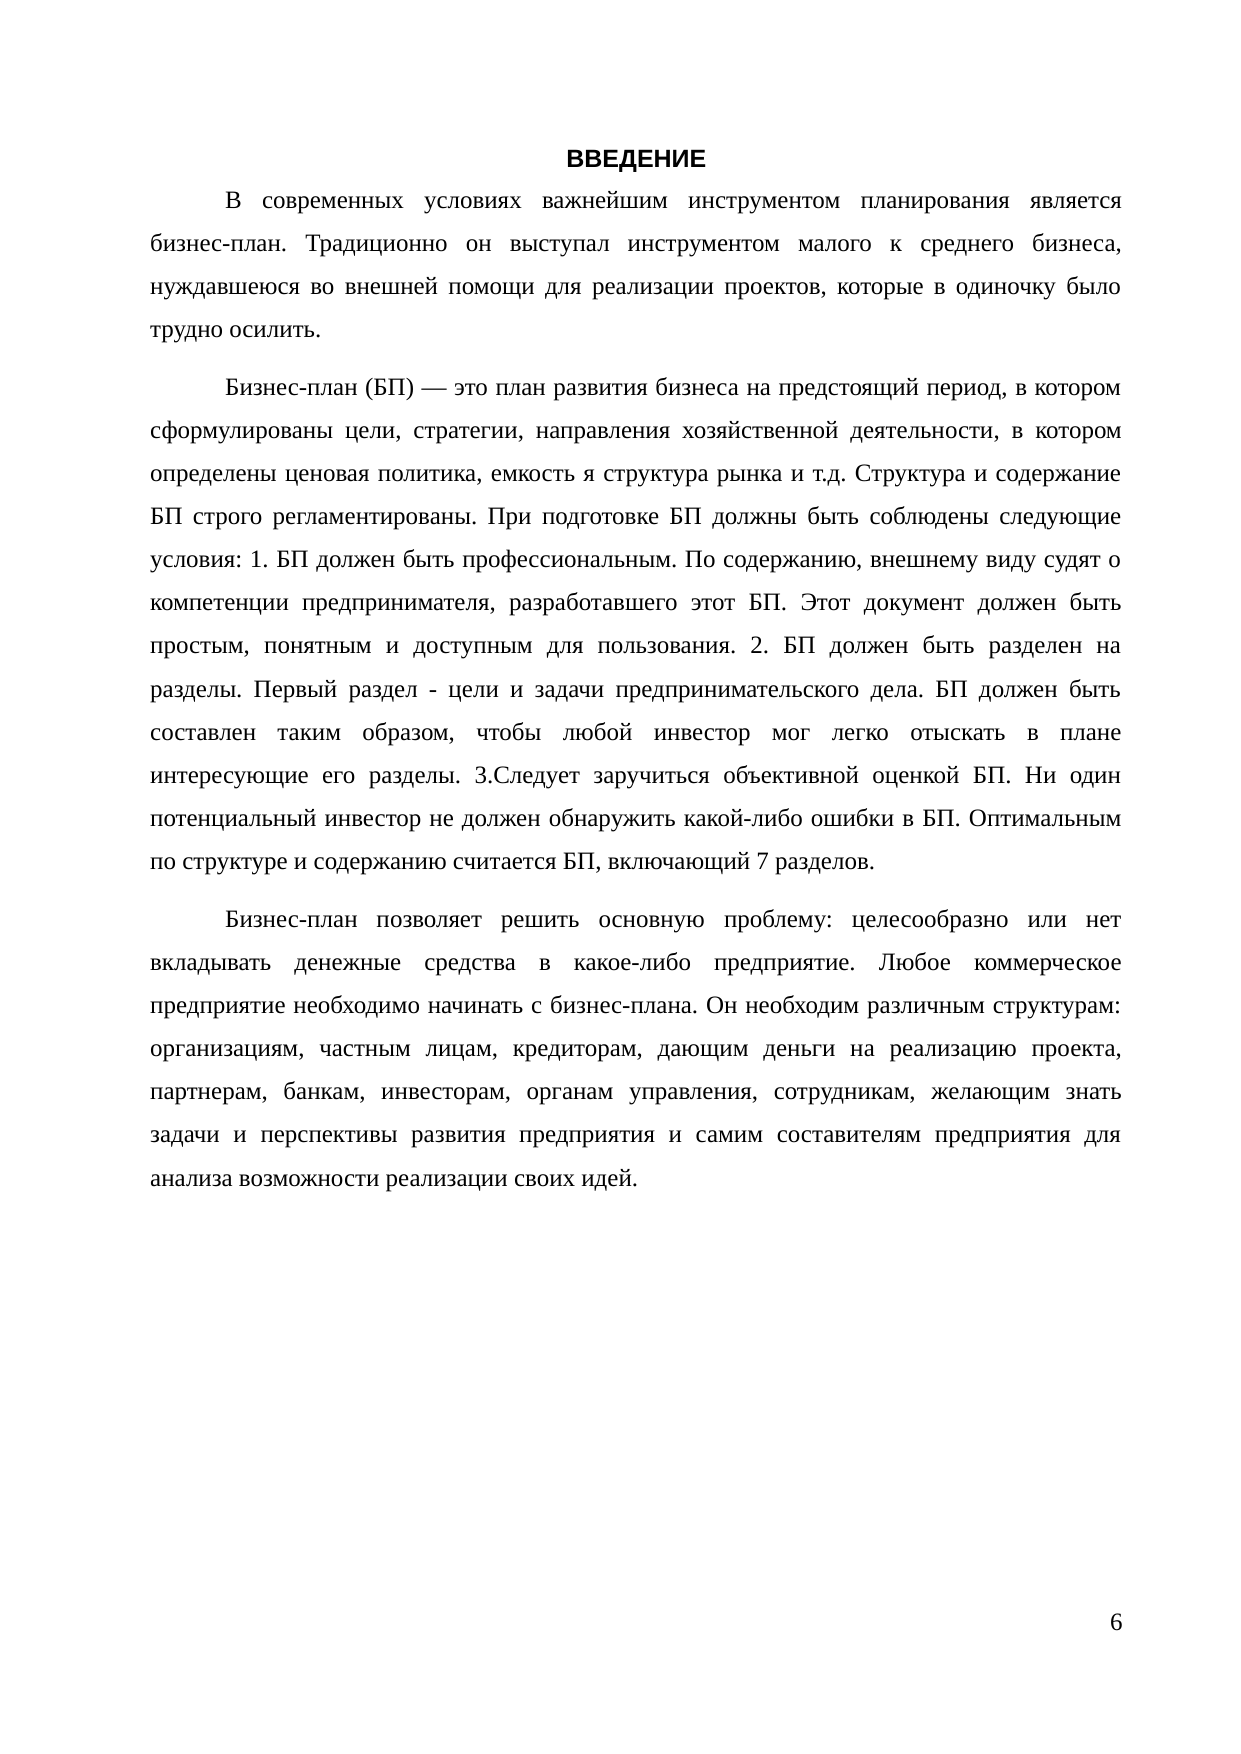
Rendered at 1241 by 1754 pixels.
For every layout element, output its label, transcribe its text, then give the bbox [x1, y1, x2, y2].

subtitle ВВЕДЕНИЕ [150, 143, 1122, 172]
text Бизнес-план позволяет решить основную проблему: целесообразно или нет вкладывать денежные средства в какое-либо предприятие. Любое коммерческое предприятие необходимо начинать с бизнес-плана. Он необходим различным структурам: организациям, частным лицам, кредиторам, дающим деньги на реализацию проекта, партнерам, банкам, инвесторам, органам управления, сотрудникам, желающим знать задачи и перспективы развития предприятия и самим составителям предприятия для анализа возможности реализации своих идей. [150, 904, 1122, 1191]
text В современных условиях важнейшим инструментом планирования является бизнес-план. Традиционно он выступал инструментом малого к среднего бизнеса, нуждавшеюся во внешней помощи для реализации проектов, которые в одиночку было трудно осилить. [150, 185, 1122, 343]
text Бизнес-план (БП) — это план развития бизнеса на предстоящий период, в котором сформулированы цели, стратегии, направления хозяйственной деятельности, в котором определены ценовая политика, емкость я структура рынка и т.д. Структура и содержание БП строго регламентированы. При подготовке БП должны быть соблюдены следующие условия: 1. БП должен быть профессиональным. По содержанию, внешнему виду судят о компетенции предпринимателя, разработавшего этот БП. Этот документ должен быть простым, понятным и доступным для пользования. 2. БП должен быть разделен на разделы. Первый раздел - цели и задачи предпринимательского дела. БП должен быть составлен таким образом, чтобы любой инвестор мог легко отыскать в плане интересующие его разделы. 3.Следует заручиться объективной оценкой БП. Ни один потенциальный инвестор не должен обнаружить какой-либо ошибки в БП. Оптимальным по структуре и содержанию считается БП, включающий 7 разделов. [150, 372, 1122, 875]
